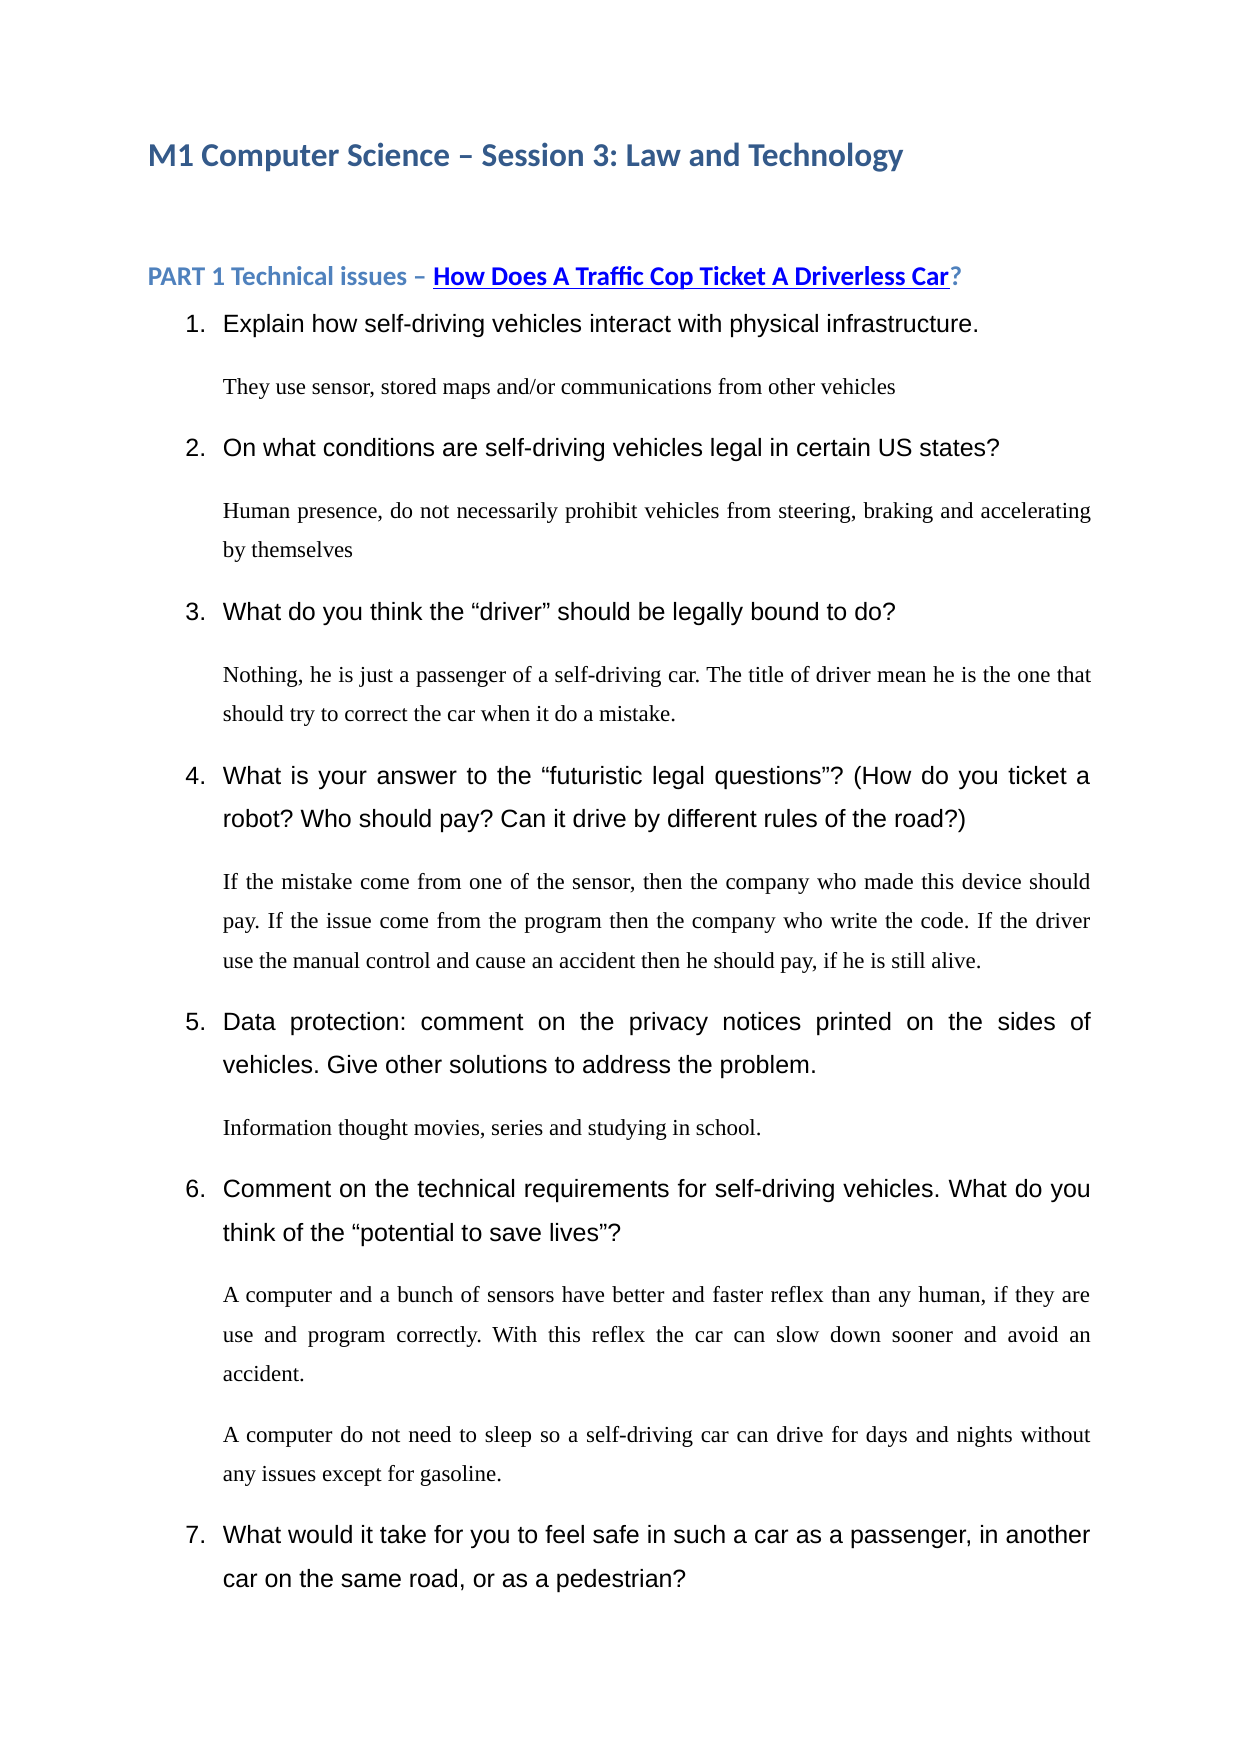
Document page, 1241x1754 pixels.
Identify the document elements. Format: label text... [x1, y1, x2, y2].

list If the mistake come from one of the sensor, then the company who made this device should pay. If the issue come from the program then the company who write the code. If the driver use the manual control and cause an accident then he should pay, if he is still alive. [185, 868, 1093, 973]
list Nothing, he is just a passenger of a self-driving car. The title of driver mean he is the one that should try to correct the car when it do a mistake. [185, 661, 1093, 727]
list A computer and a bunch of sensors have better and faster reflex than any human, if they are use and program correctly. With this reflex the car can slow down sooner and avoid an accident. [185, 1281, 1093, 1387]
list Explain how self-driving vehicles interact with physical infrastructure. [185, 309, 1093, 338]
list Human presence, do not necessarily prohibit vehicles from steering, braking and accelerating by themselves [185, 497, 1093, 563]
list Data protection: comment on the privacy notices printed on the sides of vehicles. Give other solutions to address the problem. [185, 1007, 1093, 1079]
subtitle PART 1 Technical issues – How Does A Traffic Cop Ticket A Driverless Car? [148, 259, 1093, 292]
subtitle M1 Computer Science – Session 3: Law and Technology [148, 134, 1093, 175]
list Information thought movies, series and studying in school. [185, 1114, 1093, 1140]
list What would it take for you to feel safe in such a car as a passenger, in another car on the same road, or as a pedestrian? [185, 1521, 1093, 1592]
list On what conditions are self-driving vehicles legal in certain US states? [185, 433, 1093, 462]
list A computer do not need to sleep so a self-driving car can drive for days and nights without any issues except for gasoline. [185, 1421, 1093, 1487]
list What is your answer to the “futuristic legal questions”? (How do you ticket a robot? Who should pay? Can it drive by different rules of the road?) [185, 761, 1093, 832]
list What do you think the “driver” should be legally bound to do? [185, 597, 1093, 626]
list Comment on the technical requirements for self-driving vehicles. What do you think of the “potential to save lives”? [185, 1174, 1093, 1246]
list They use sensor, stored maps and/or communications from other vehicles [185, 373, 1093, 399]
